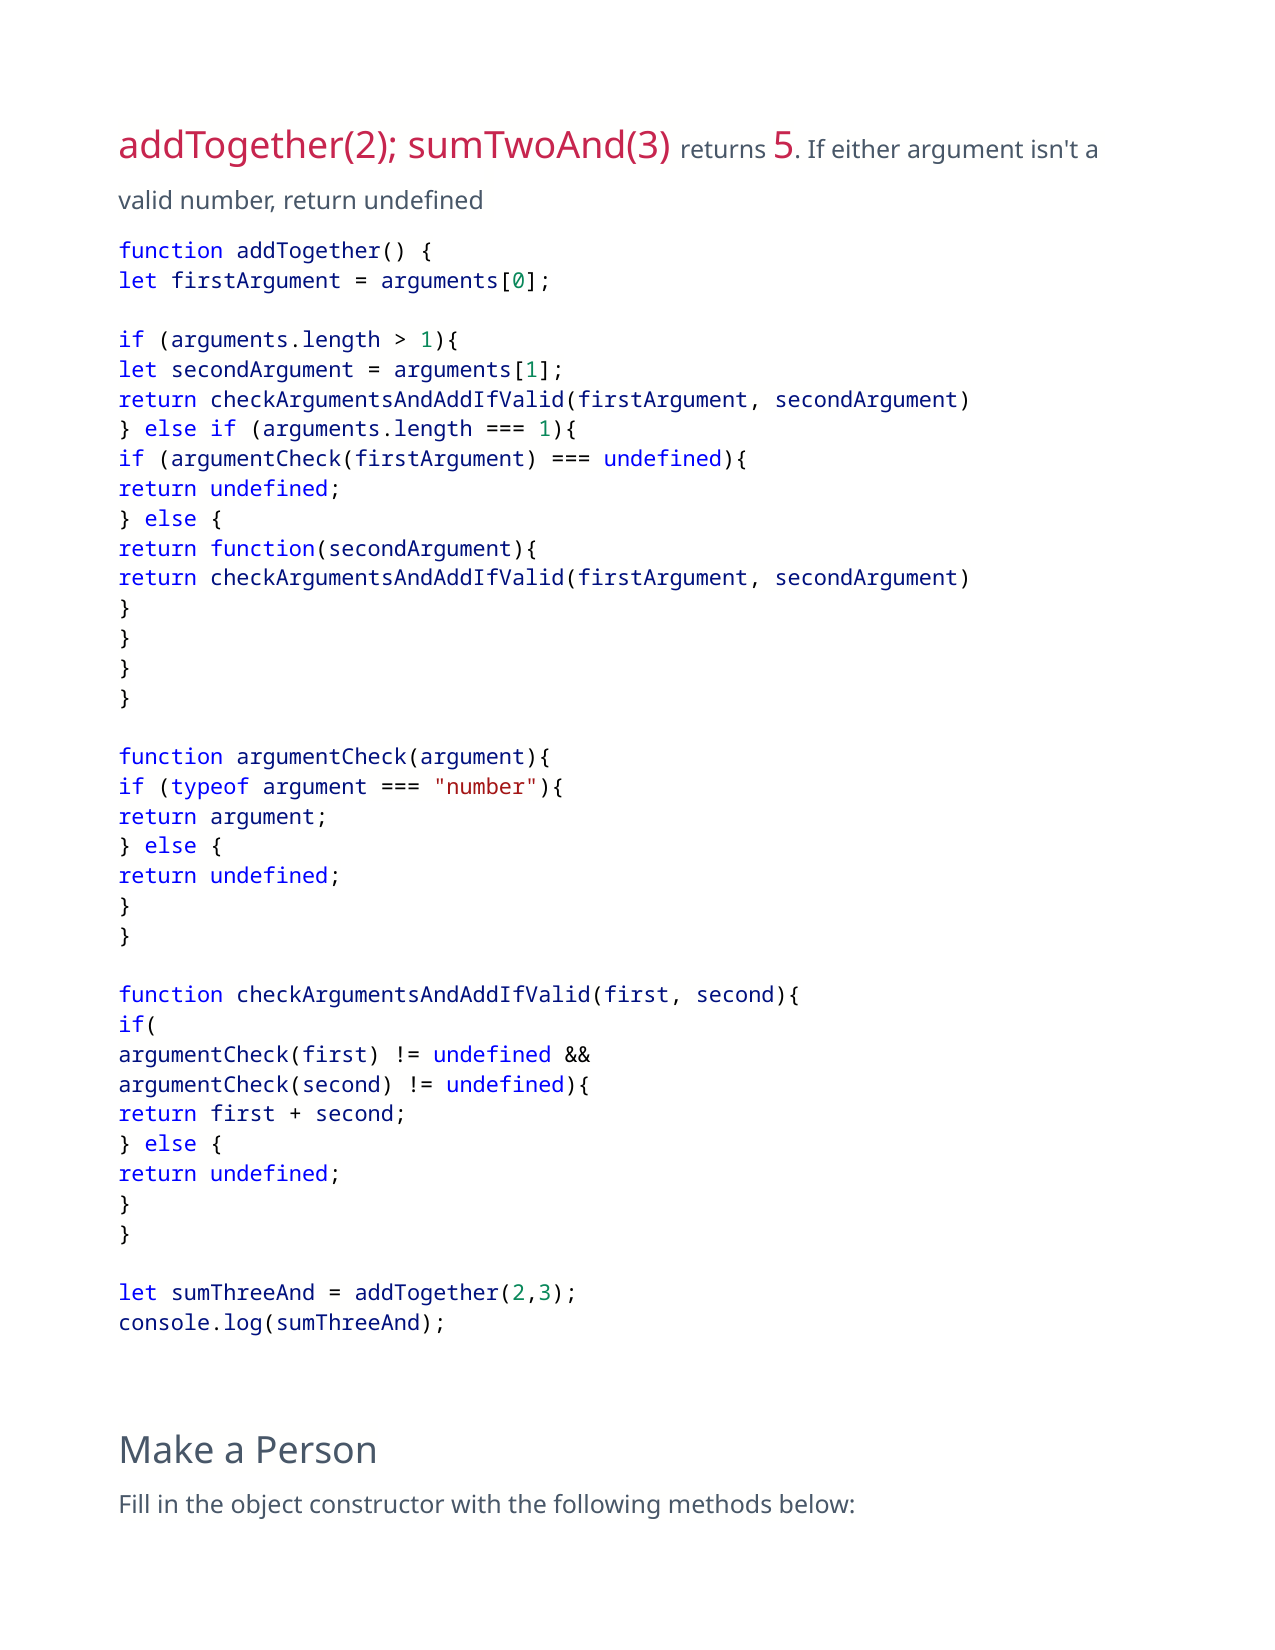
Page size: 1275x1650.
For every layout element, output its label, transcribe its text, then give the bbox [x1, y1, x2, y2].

text return checkArgumentsAndAddIfValid(firstArgument, secondArgument) [118, 384, 1157, 413]
text return checkArgumentsAndAddIfValid(firstArgument, secondArgument) [118, 562, 1157, 592]
text argumentCheck(first) != undefined && [118, 1039, 1157, 1069]
text } else { [118, 503, 1157, 533]
text } [118, 1188, 1157, 1218]
text if (argumentCheck(firstArgument) === undefined){ [118, 443, 1157, 473]
text let sumThreeAnd = addTogether(2,3); [118, 1277, 1157, 1307]
text Fill in the object constructor with the following methods below: [118, 1487, 1157, 1521]
text if (typeof argument === "number"){ [118, 771, 1157, 801]
text return function(secondArgument){ [118, 533, 1157, 562]
text } else if (arguments.length === 1){ [118, 413, 1157, 443]
text if( [118, 1009, 1157, 1039]
text if (arguments.length > 1){ [118, 324, 1157, 354]
text } else { [118, 1128, 1157, 1158]
subtitle Make a Person [118, 1423, 1157, 1474]
text return undefined; [118, 860, 1157, 890]
text let firstArgument = arguments[0]; [118, 264, 1157, 294]
text return undefined; [118, 1158, 1157, 1188]
text return first + second; [118, 1098, 1157, 1128]
text } else { [118, 830, 1157, 860]
text function argumentCheck(argument){ [118, 741, 1157, 771]
text return undefined; [118, 473, 1157, 503]
text } [118, 622, 1157, 652]
text function addTogether() { [118, 235, 1157, 264]
text let secondArgument = arguments[1]; [118, 354, 1157, 384]
text } [118, 920, 1157, 949]
text console.log(sumThreeAnd); [118, 1307, 1157, 1337]
text argumentCheck(second) != undefined){ [118, 1069, 1157, 1098]
text addTogether(2); sumTwoAnd(3) returns 5. If either argument isn't a valid number, return undefined [118, 118, 1157, 220]
text } [118, 890, 1157, 920]
text } [118, 1218, 1157, 1247]
text } [118, 592, 1157, 622]
text return argument; [118, 801, 1157, 830]
text } [118, 682, 1157, 711]
text } [118, 652, 1157, 682]
text function checkArgumentsAndAddIfValid(first, second){ [118, 979, 1157, 1009]
